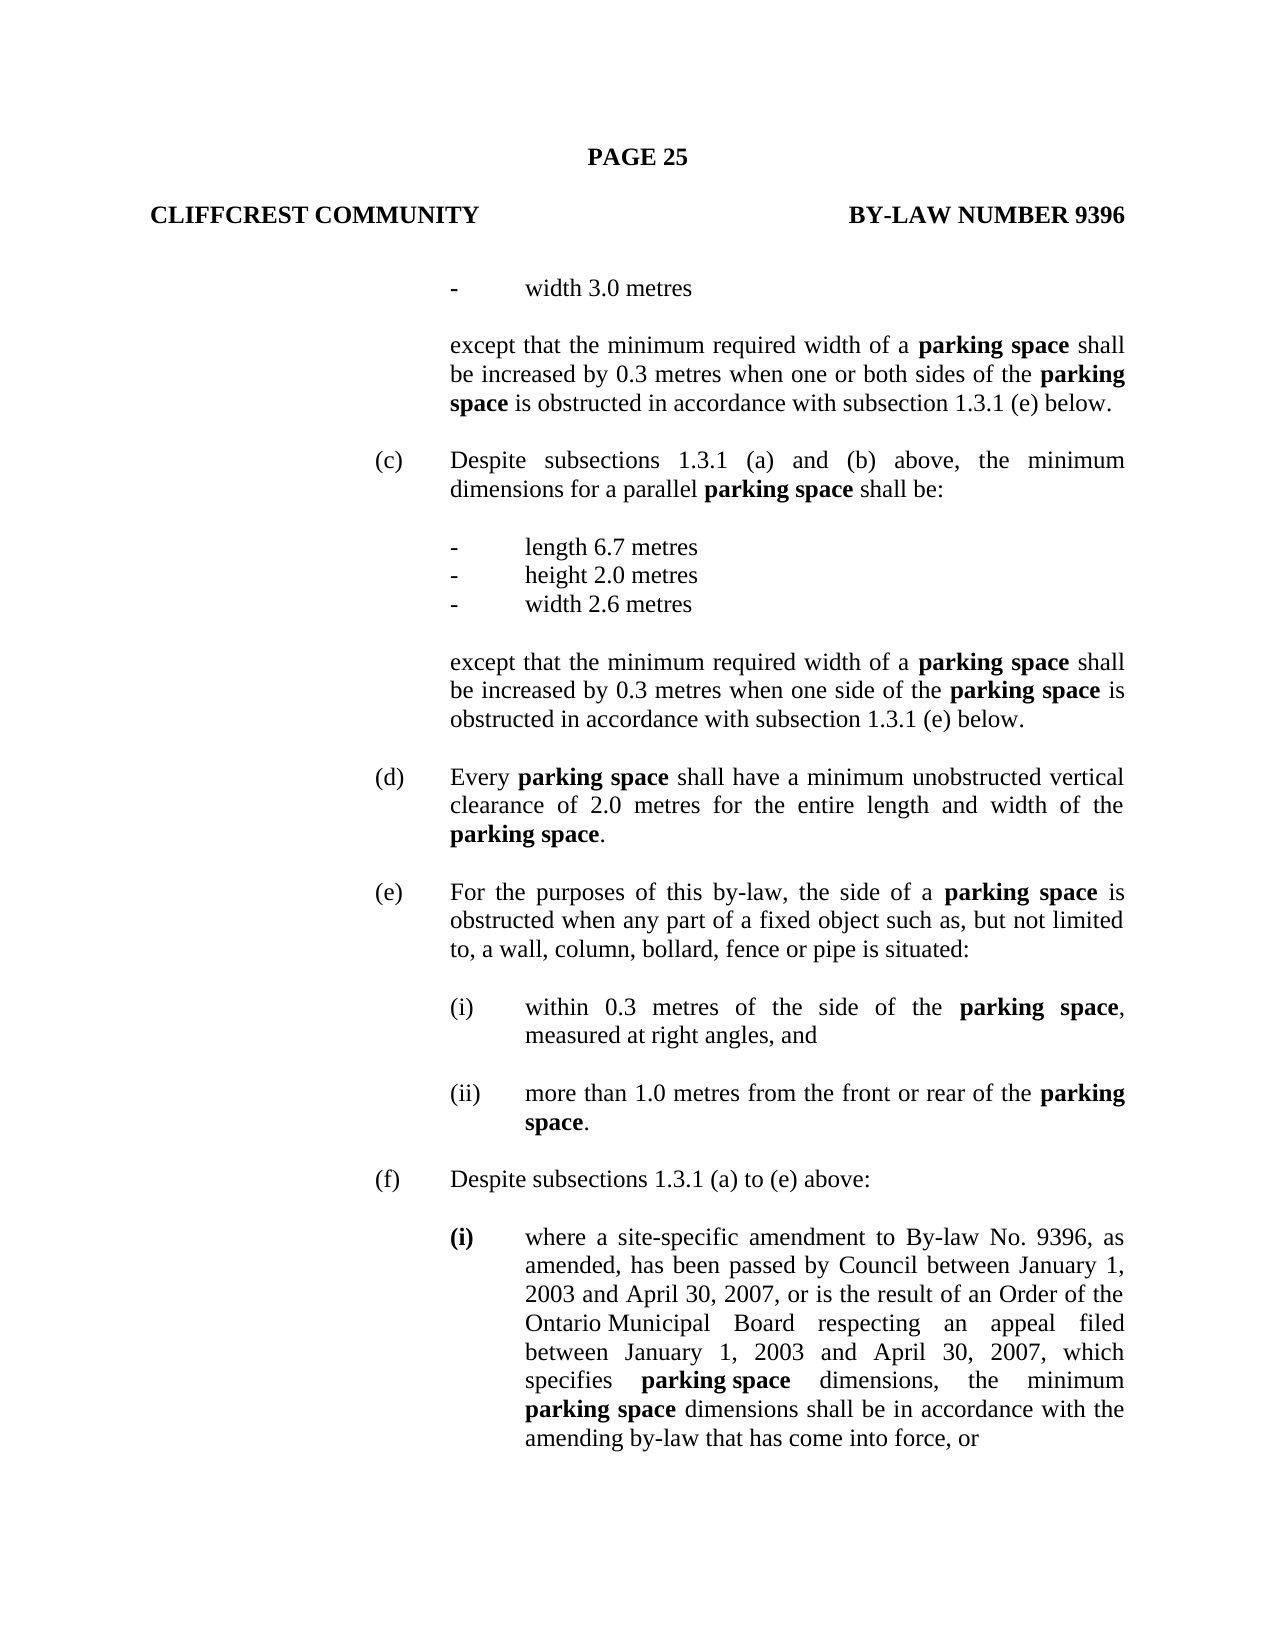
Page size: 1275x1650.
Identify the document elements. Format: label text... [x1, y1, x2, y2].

list where a site-specific amendment to By-law No. 9396, as amended, has been passed by Council between January 1, 2003 and April 30, 2007, or is the result of an Order of the Ontario Municipal Board respecting an appeal filed between January 1, 2003 and April 30, 2007, which specifies parking space dimensions, the minimum parking space dimensions shall be in accordance with the amending by-law that has come into force, or [450, 1222, 1125, 1452]
text except that the minimum required width of a parking space shall be increased by 0.3 metres when one or both sides of the parking space is obstructed in accordance with subsection 1.3.1 (e) below. [450, 330, 1125, 417]
text except that the minimum required width of a parking space shall be increased by 0.3 metres when one side of the parking space is obstructed in accordance with subsection 1.3.1 (e) below. [450, 647, 1125, 733]
text (c) Despite subsections 1.3.1 (a) and (b) above, the minimum dimensions for a parallel parking space shall be: [375, 445, 1125, 503]
text (e) For the purposes of this by-law, the side of a parking space is obstructed when any part of a fixed object such as, but not limited to, a wall, column, bollard, fence or pipe is situated: [375, 877, 1125, 963]
text - width 2.6 metres [300, 589, 1125, 618]
text (ii) more than 1.0 metres from the front or rear of the parking space. [450, 1078, 1125, 1135]
text (f) Despite subsections 1.3.1 (a) to (e) above: [375, 1164, 1125, 1193]
text (d) Every parking space shall have a minimum unobstructed vertical clearance of 2.0 metres for the entire length and width of the parking space. [375, 762, 1125, 848]
text - height 2.0 metres [375, 560, 1125, 589]
text - length 6.7 metres [375, 532, 1125, 560]
text (i) within 0.3 metres of the side of the parking space, measured at right angles, and [450, 992, 1125, 1049]
text - width 3.0 metres [375, 273, 1125, 302]
